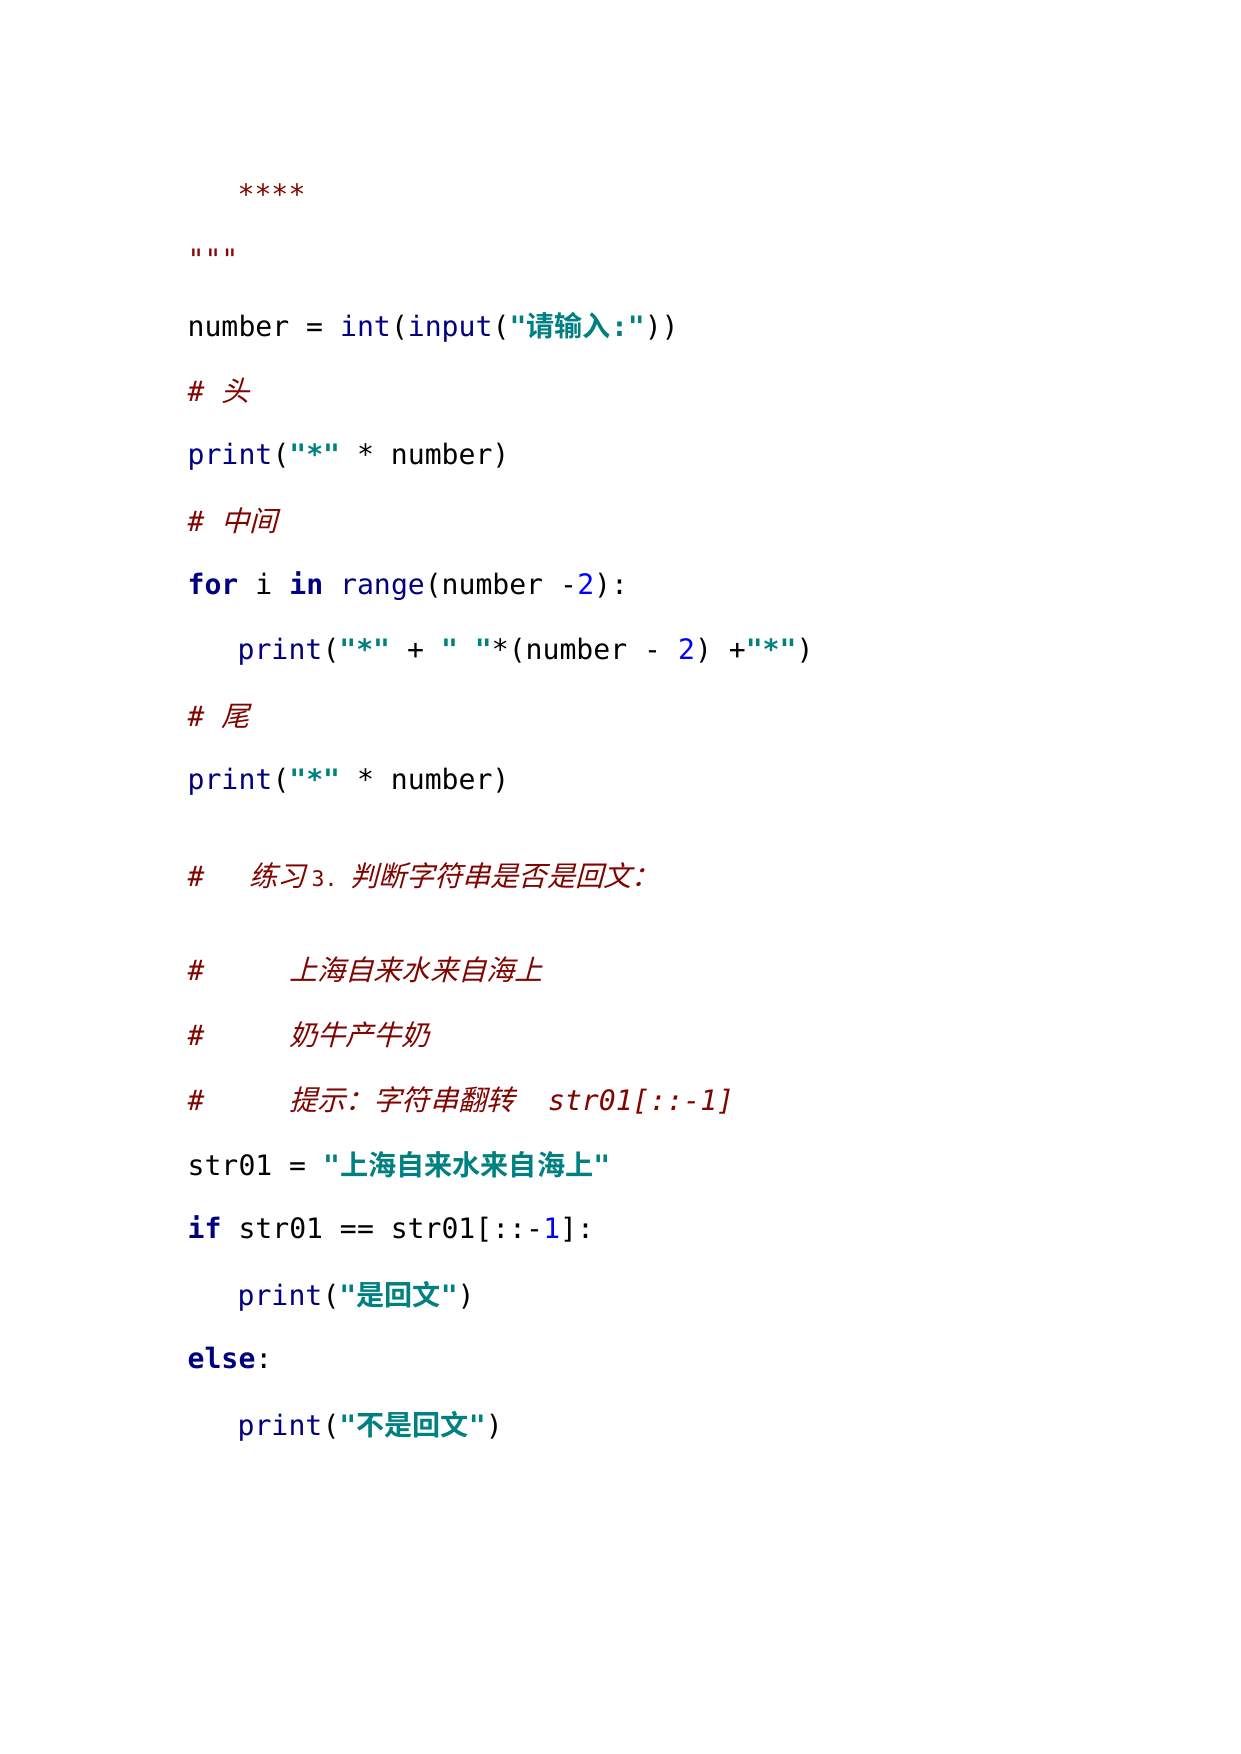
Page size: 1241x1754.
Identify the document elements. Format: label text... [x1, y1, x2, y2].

text # 练习3. 判断字符串是否是回文： [187, 841, 1053, 906]
text print("*" * number) [187, 422, 1053, 487]
text for i in range(number -2): [187, 552, 1053, 617]
text print("是回文") [187, 1261, 1053, 1326]
text # 尾 [187, 682, 1053, 747]
text # 奶牛产牛奶 [187, 1001, 1053, 1066]
text """ [187, 227, 1053, 292]
text **** [187, 162, 1053, 227]
text str01 = "上海自来水来自海上" [187, 1131, 1053, 1196]
text # 提示：字符串翻转 str01[::-1] [187, 1066, 1053, 1131]
text print("不是回文") [187, 1391, 1053, 1456]
text print("*" + " "*(number - 2) +"*") [187, 617, 1053, 682]
text if str01 == str01[::-1]: [187, 1196, 1053, 1261]
text # 中间 [187, 487, 1053, 552]
text else: [187, 1326, 1053, 1391]
text number = int(input("请输入:")) [187, 292, 1053, 357]
text # 头 [187, 357, 1053, 422]
text # 上海自来水来自海上 [187, 936, 1053, 1001]
text print("*" * number) [187, 747, 1053, 812]
